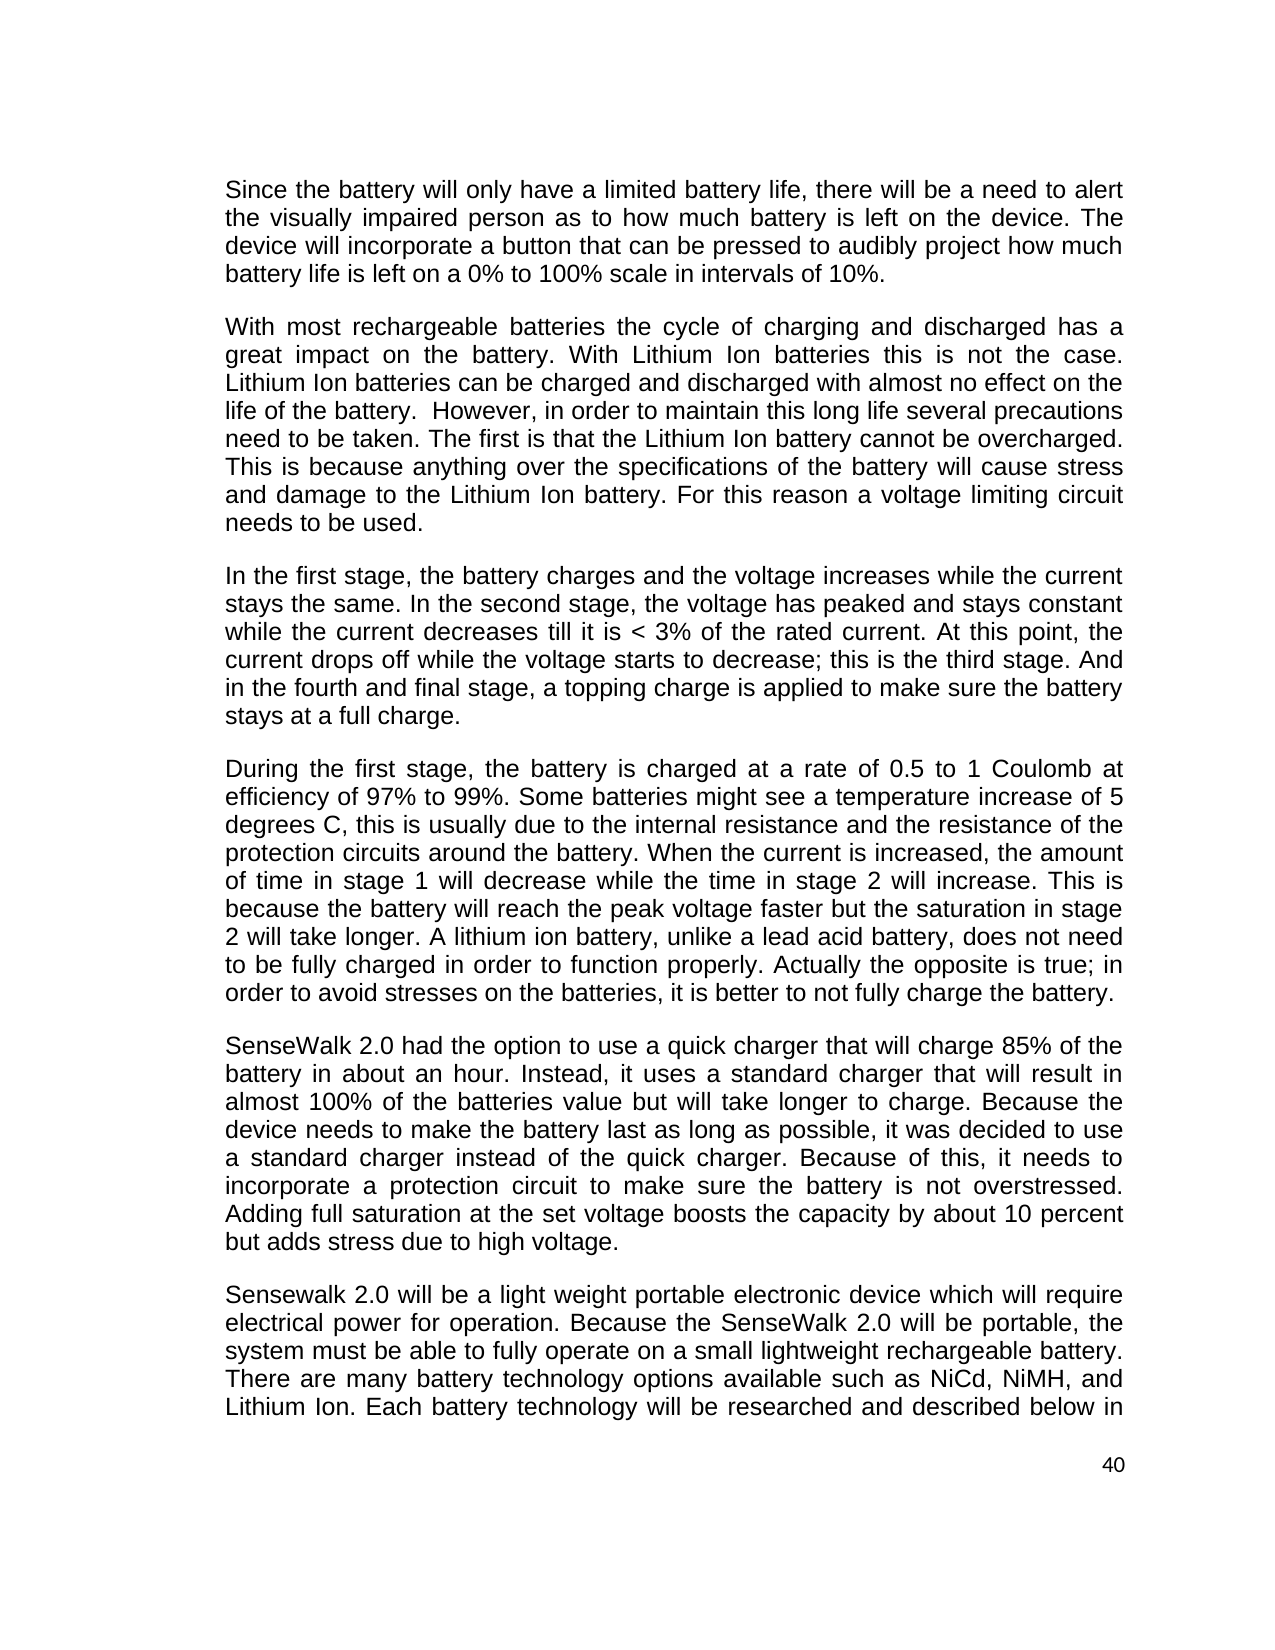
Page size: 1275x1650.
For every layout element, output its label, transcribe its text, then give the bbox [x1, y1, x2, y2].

text During the first stage, the battery is charged at a rate of 0.5 to 1 Coulomb at efficiency of 97% to 99%. Some batteries might see a temperature increase of 5 degrees C, this is usually due to the internal resistance and the resistance of the protection circuits around the battery. When the current is increased, the amount of time in stage 1 will decrease while the time in stage 2 will increase. This is because the battery will reach the peak voltage faster but the saturation in stage 2 will take longer. A lithium ion battery, unlike a lead acid battery, does not need to be fully charged in order to function properly. Actually the opposite is true; in order to avoid stresses on the batteries, it is better to not fully charge the battery. [225, 755, 1125, 1006]
text With most rechargeable batteries the cycle of charging and discharged has a great impact on the battery. With Lithium Ion batteries this is not the case. Lithium Ion batteries can be charged and discharged with almost no effect on the life of the battery. However, in order to maintain this long life several precautions need to be taken. The first is that the Lithium Ion battery cannot be overcharged. This is because anything over the specifications of the battery will cause stress and damage to the Lithium Ion battery. For this reason a voltage limiting circuit needs to be used. [225, 313, 1125, 536]
text In the first stage, the battery charges and the voltage increases while the current stays the same. In the second stage, the voltage has peaked and stays constant while the current decreases till it is < 3% of the rated current. At this point, the current drops off while the voltage starts to decrease; this is the third stage. And in the fourth and final stage, a topping charge is applied to make sure the battery stays at a full charge. [225, 562, 1125, 729]
text SenseWalk 2.0 had the option to use a quick charger that will charge 85% of the battery in about an hour. Instead, it uses a standard charger that will result in almost 100% of the batteries value but will take longer to charge. Because the device needs to make the battery last as long as possible, it was decided to use a standard charger instead of the quick charger. Because of this, it needs to incorporate a protection circuit to make sure the battery is not overstressed. Adding full saturation at the set voltage boosts the capacity by about 10 percent but adds stress due to high voltage. [225, 1032, 1125, 1255]
text Sensewalk 2.0 will be a light weight portable electronic device which will require electrical power for operation. Because the SenseWalk 2.0 will be portable, the system must be able to fully operate on a small lightweight rechargeable battery. There are many battery technology options available such as NiCd, NiMH, and Lithium Ion. Each battery technology will be researched and described below in [225, 1281, 1125, 1420]
text Since the battery will only have a limited battery life, there will be a need to alert the visually impaired person as to how much battery is left on the device. The device will incorporate a button that can be pressed to audibly project how much battery life is left on a 0% to 100% scale in intervals of 10%. [225, 176, 1125, 287]
